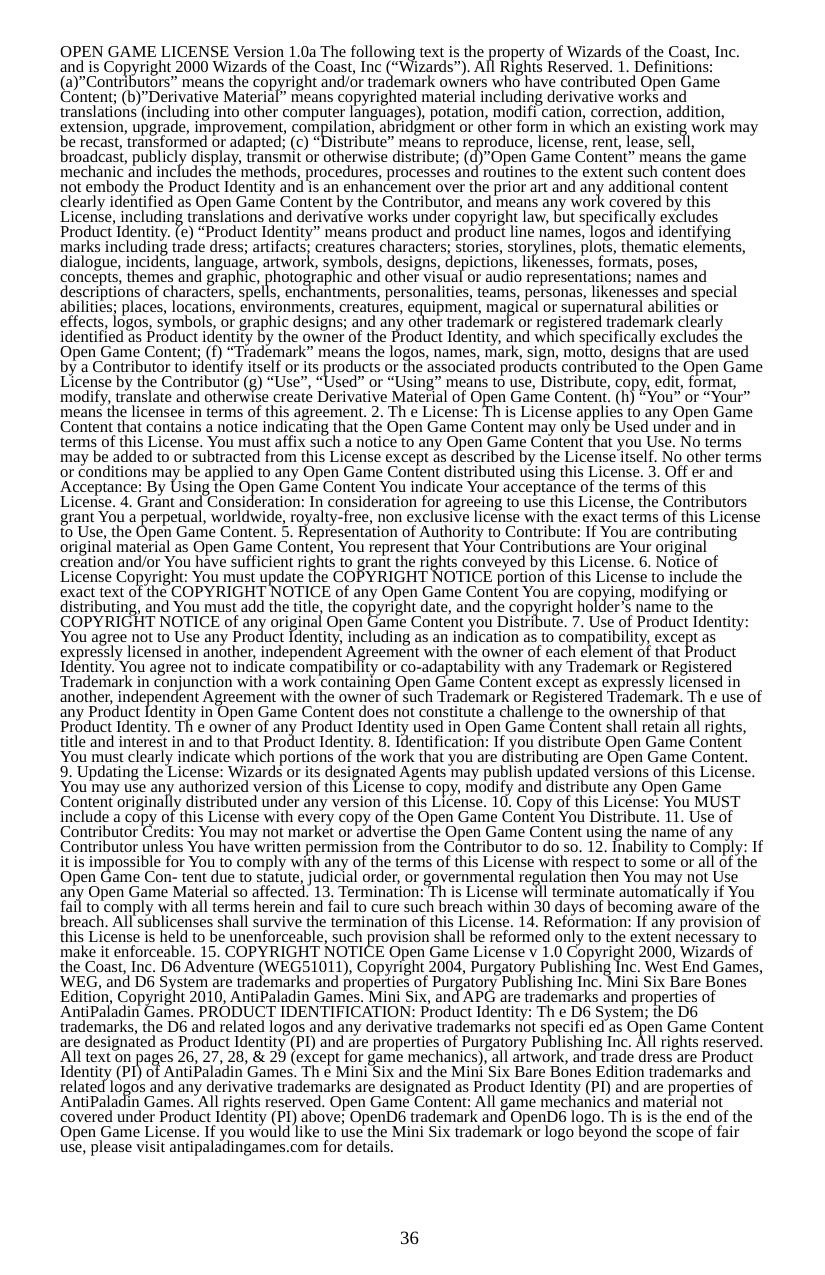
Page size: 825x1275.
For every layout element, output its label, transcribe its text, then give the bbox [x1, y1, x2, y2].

text OPEN GAME LICENSE Version 1.0a The following text is the property of Wizards of the Coast, Inc. and is Copyright 2000 Wizards of the Coast, Inc (“Wizards”). All Rights Reserved. 1. Definitions: (a)”Contributors” means the copyright and/or trademark owners who have contributed Open Game Content; (b)”Derivative Material” means copyrighted material including derivative works and translations (including into other computer languages), potation, modifi cation, correction, addition, extension, upgrade, improvement, compilation, abridgment or other form in which an existing work may be recast, transformed or adapted; (c) “Distribute” means to reproduce, license, rent, lease, sell, broadcast, publicly display, transmit or otherwise distribute; (d)”Open Game Content” means the game mechanic and includes the methods, procedures, processes and routines to the extent such content does not embody the Product Identity and is an enhancement over the prior art and any additional content clearly identified as Open Game Content by the Contributor, and means any work covered by this License, including translations and derivative works under copyright law, but specifically excludes Product Identity. (e) “Product Identity” means product and product line names, logos and identifying marks including trade dress; artifacts; creatures characters; stories, storylines, plots, thematic elements, dialogue, incidents, language, artwork, symbols, designs, depictions, likenesses, formats, poses, concepts, themes and graphic, photographic and other visual or audio representations; names and descriptions of characters, spells, enchantments, personalities, teams, personas, likenesses and special abilities; places, locations, environments, creatures, equipment, magical or supernatural abilities or effects, logos, symbols, or graphic designs; and any other trademark or registered trademark clearly identified as Product identity by the owner of the Product Identity, and which specifically excludes the Open Game Content; (f) “Trademark” means the logos, names, mark, sign, motto, designs that are used by a Contributor to identify itself or its products or the associated products contributed to the Open Game License by the Contributor (g) “Use”, “Used” or “Using” means to use, Distribute, copy, edit, format, modify, translate and otherwise create Derivative Material of Open Game Content. (h) “You” or “Your” means the licensee in terms of this agreement. 2. Th e License: Th is License applies to any Open Game Content that contains a notice indicating that the Open Game Content may only be Used under and in terms of this License. You must affix such a notice to any Open Game Content that you Use. No terms may be added to or subtracted from this License except as described by the License itself. No other terms or conditions may be applied to any Open Game Content distributed using this License. 3. Off er and Acceptance: By Using the Open Game Content You indicate Your acceptance of the terms of this License. 4. Grant and Consideration: In consideration for agreeing to use this License, the Contributors grant You a perpetual, worldwide, royalty-free, non exclusive license with the exact terms of this License to Use, the Open Game Content. 5. Representation of Authority to Contribute: If You are contributing original material as Open Game Content, You represent that Your Contributions are Your original creation and/or You have sufficient rights to grant the rights conveyed by this License. 6. Notice of License Copyright: You must update the COPYRIGHT NOTICE portion of this License to include the exact text of the COPYRIGHT NOTICE of any Open Game Content You are copying, modifying or distributing, and You must add the title, the copyright date, and the copyright holder’s name to the COPYRIGHT NOTICE of any original Open Game Content you Distribute. 7. Use of Product Identity: You agree not to Use any Product Identity, including as an indication as to compatibility, except as expressly licensed in another, independent Agreement with the owner of each element of that Product Identity. You agree not to indicate compatibility or co-adaptability with any Trademark or Registered Trademark in conjunction with a work containing Open Game Content except as expressly licensed in another, independent Agreement with the owner of such Trademark or Registered Trademark. Th e use of any Product Identity in Open Game Content does not constitute a challenge to the ownership of that Product Identity. Th e owner of any Product Identity used in Open Game Content shall retain all rights, title and interest in and to that Product Identity. 8. Identification: If you distribute Open Game Content You must clearly indicate which portions of the work that you are distributing are Open Game Content. 9. Updating the License: Wizards or its designated Agents may publish updated versions of this License. You may use any authorized version of this License to copy, modify and distribute any Open Game Content originally distributed under any version of this License. 10. Copy of this License: You MUST include a copy of this License with every copy of the Open Game Content You Distribute. 11. Use of Contributor Credits: You may not market or advertise the Open Game Content using the name of any Contributor unless You have written permission from the Contributor to do so. 12. Inability to Comply: If it is impossible for You to comply with any of the terms of this License with respect to some or all of the Open Game Con- tent due to statute, judicial order, or governmental regulation then You may not Use any Open Game Material so affected. 13. Termination: Th is License will terminate automatically if You fail to comply with all terms herein and fail to cure such breach within 30 days of becoming aware of the breach. All sublicenses shall survive the termination of this License. 14. Reformation: If any provision of this License is held to be unenforceable, such provision shall be reformed only to the extent necessary to make it enforceable. 15. COPYRIGHT NOTICE Open Game License v 1.0 Copyright 2000, Wizards of the Coast, Inc. D6 Adventure (WEG51011), Copyright 2004, Purgatory Publishing Inc. West End Games, WEG, and D6 System are trademarks and properties of Purgatory Publishing Inc. Mini Six Bare Bones Edition, Copyright 2010, AntiPaladin Games. Mini Six, and APG are trademarks and properties of AntiPaladin Games. PRODUCT IDENTIFICATION: Product Identity: Th e D6 System; the D6 trademarks, the D6 and related logos and any derivative trademarks not specifi ed as Open Game Content are designated as Product Identity (PI) and are properties of Purgatory Publishing Inc. All rights reserved. All text on pages 26, 27, 28, & 29 (except for game mechanics), all artwork, and trade dress are Product Identity (PI) of AntiPaladin Games. Th e Mini Six and the Mini Six Bare Bones Edition trademarks and related logos and any derivative trademarks are designated as Product Identity (PI) and are properties of AntiPaladin Games. All rights reserved. Open Game Content: All game mechanics and material not covered under Product Identity (PI) above; OpenD6 trademark and OpenD6 logo. Th is is the end of the Open Game License. If you would like to use the Mini Six trademark or logo beyond the scope of fair use, please visit antipaladingames.com for details. [60, 45, 765, 1155]
